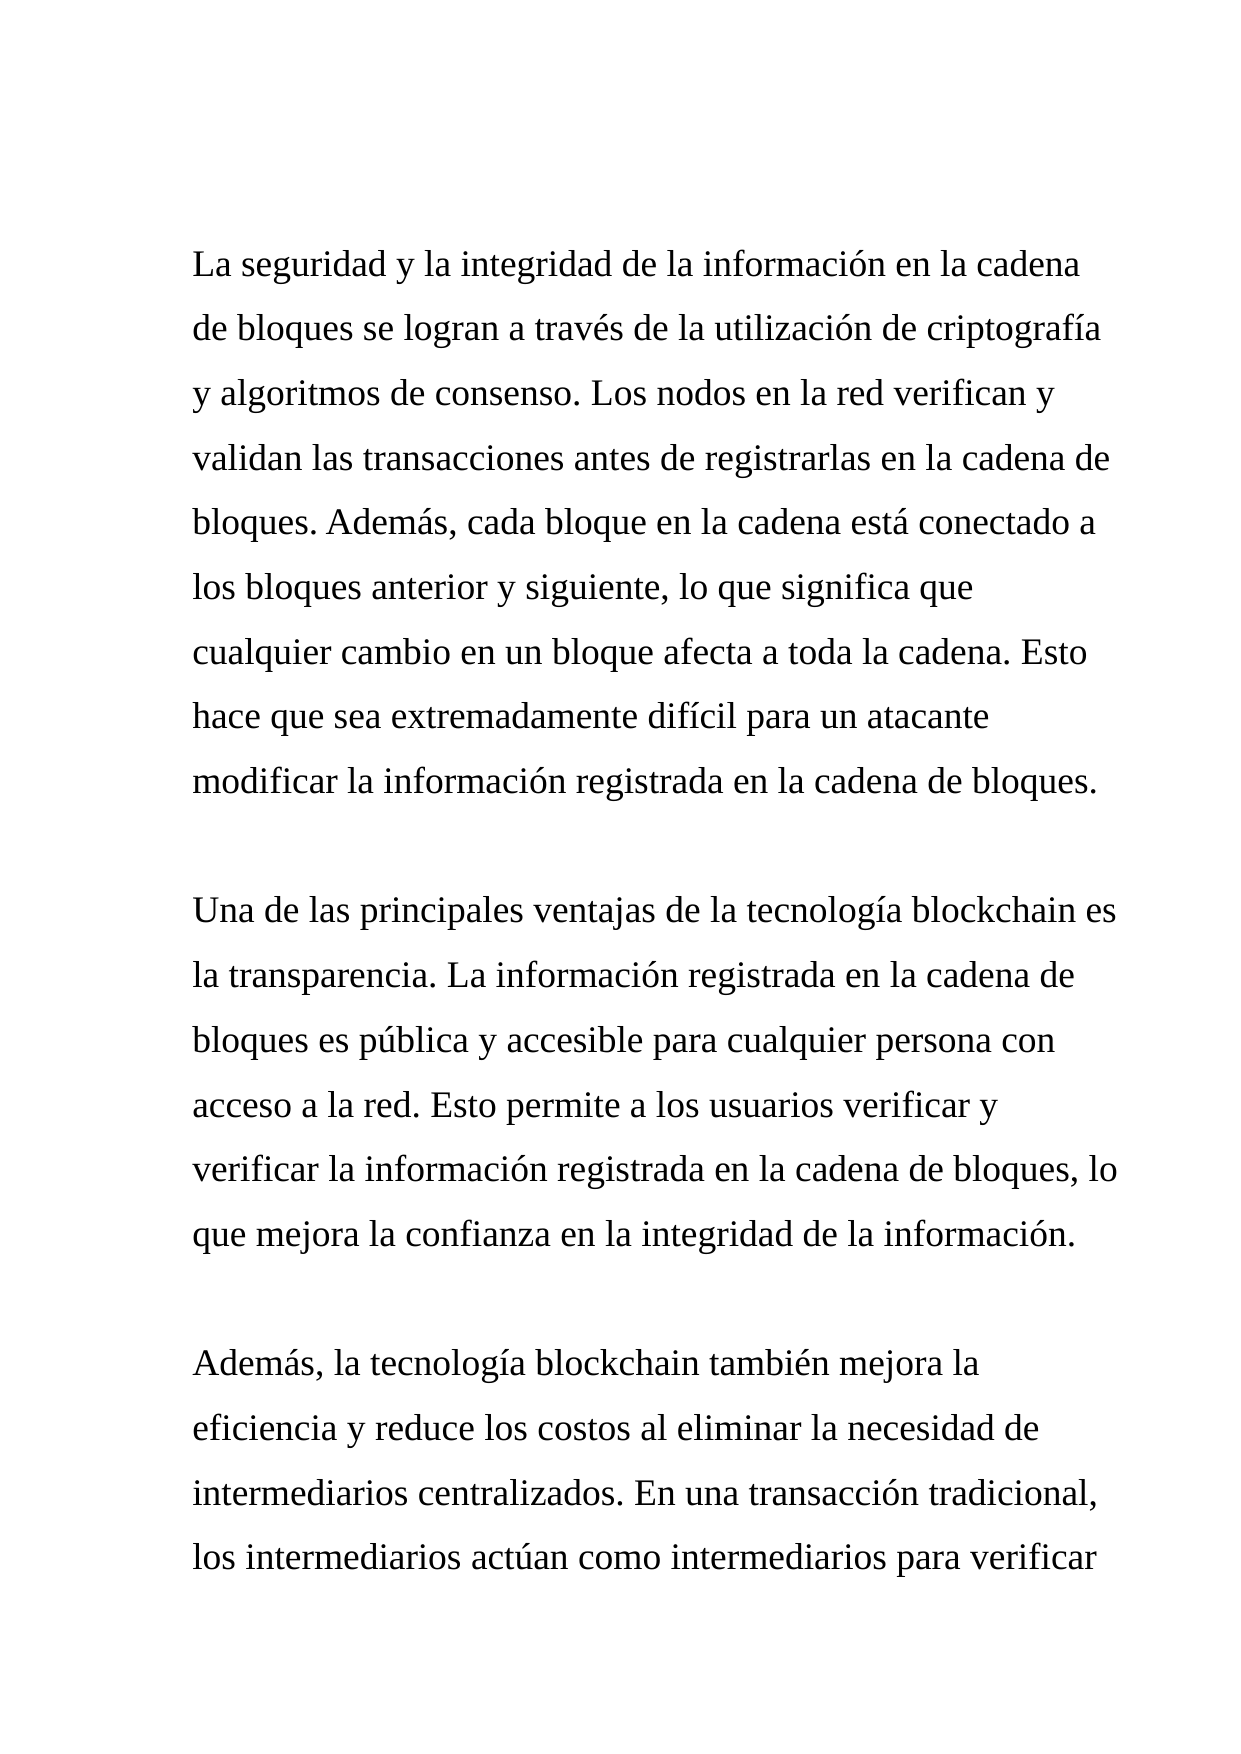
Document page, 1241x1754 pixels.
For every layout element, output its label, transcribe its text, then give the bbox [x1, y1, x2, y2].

text Una de las principales ventajas de la tecnología blockchain es la transparencia. La información registrada en la cadena de bloques es pública y accesible para cualquier persona con acceso a la red. Esto permite a los usuarios verificar y verificar la información registrada en la cadena de bloques, lo que mejora la confianza en la integridad de la información. [192, 888, 1122, 1254]
text Además, la tecnología blockchain también mejora la eficiencia y reduce los costos al eliminar la necesidad de intermediarios centralizados. En una transacción tradicional, los intermediarios actúan como intermediarios para verificar [192, 1341, 1122, 1578]
text La seguridad y la integridad de la información en la cadena de bloques se logran a través de la utilización de criptografía y algoritmos de consenso. Los nodos en la red verifican y validan las transacciones antes de registrarlas en la cadena de bloques. Además, cada bloque en la cadena está conectado a los bloques anterior y siguiente, lo que significa que cualquier cambio en un bloque afecta a toda la cadena. Esto hace que sea extremadamente difícil para un atacante modificar la información registrada en la cadena de bloques. [192, 241, 1122, 802]
